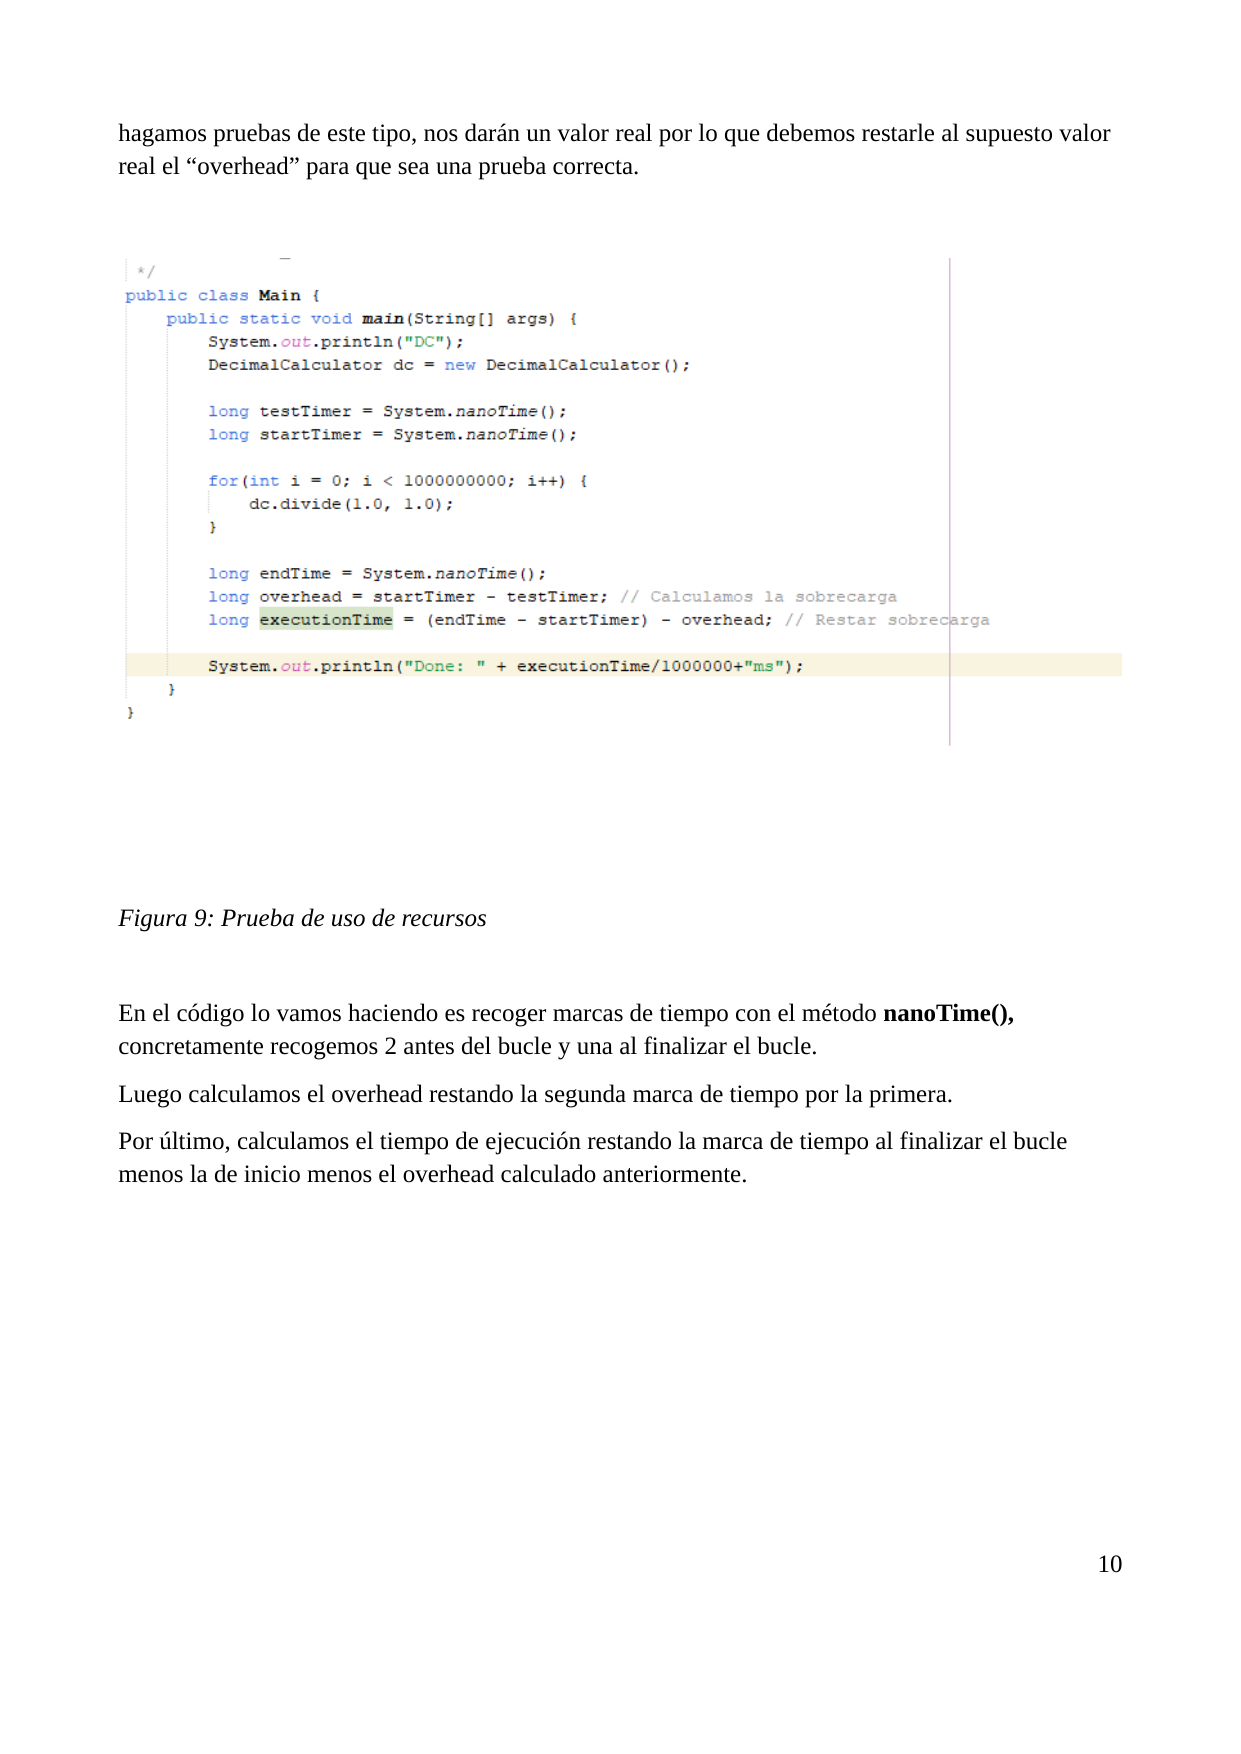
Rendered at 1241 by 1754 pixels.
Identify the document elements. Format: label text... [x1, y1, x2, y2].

text Figura 9: Prueba de uso de recursos [118, 903, 1122, 932]
text hagamos pruebas de este tipo, nos darán un valor real por lo que debemos restarle al supuesto valor real el “overhead” para que sea una prueba correcta. [118, 118, 1122, 180]
text Luego calculamos el overhead restando la segunda marca de tiempo por la primera. [118, 1079, 1122, 1107]
picture [118, 258, 1123, 903]
text Por último, calculamos el tiempo de ejecución restando la marca de tiempo al finalizar el bucle menos la de inicio menos el overhead calculado anteriormente. [118, 1126, 1122, 1188]
text En el código lo vamos haciendo es recoger marcas de tiempo con el método nanoTime(), concretamente recogemos 2 antes del bucle y una al finalizar el bucle. [118, 998, 1122, 1060]
